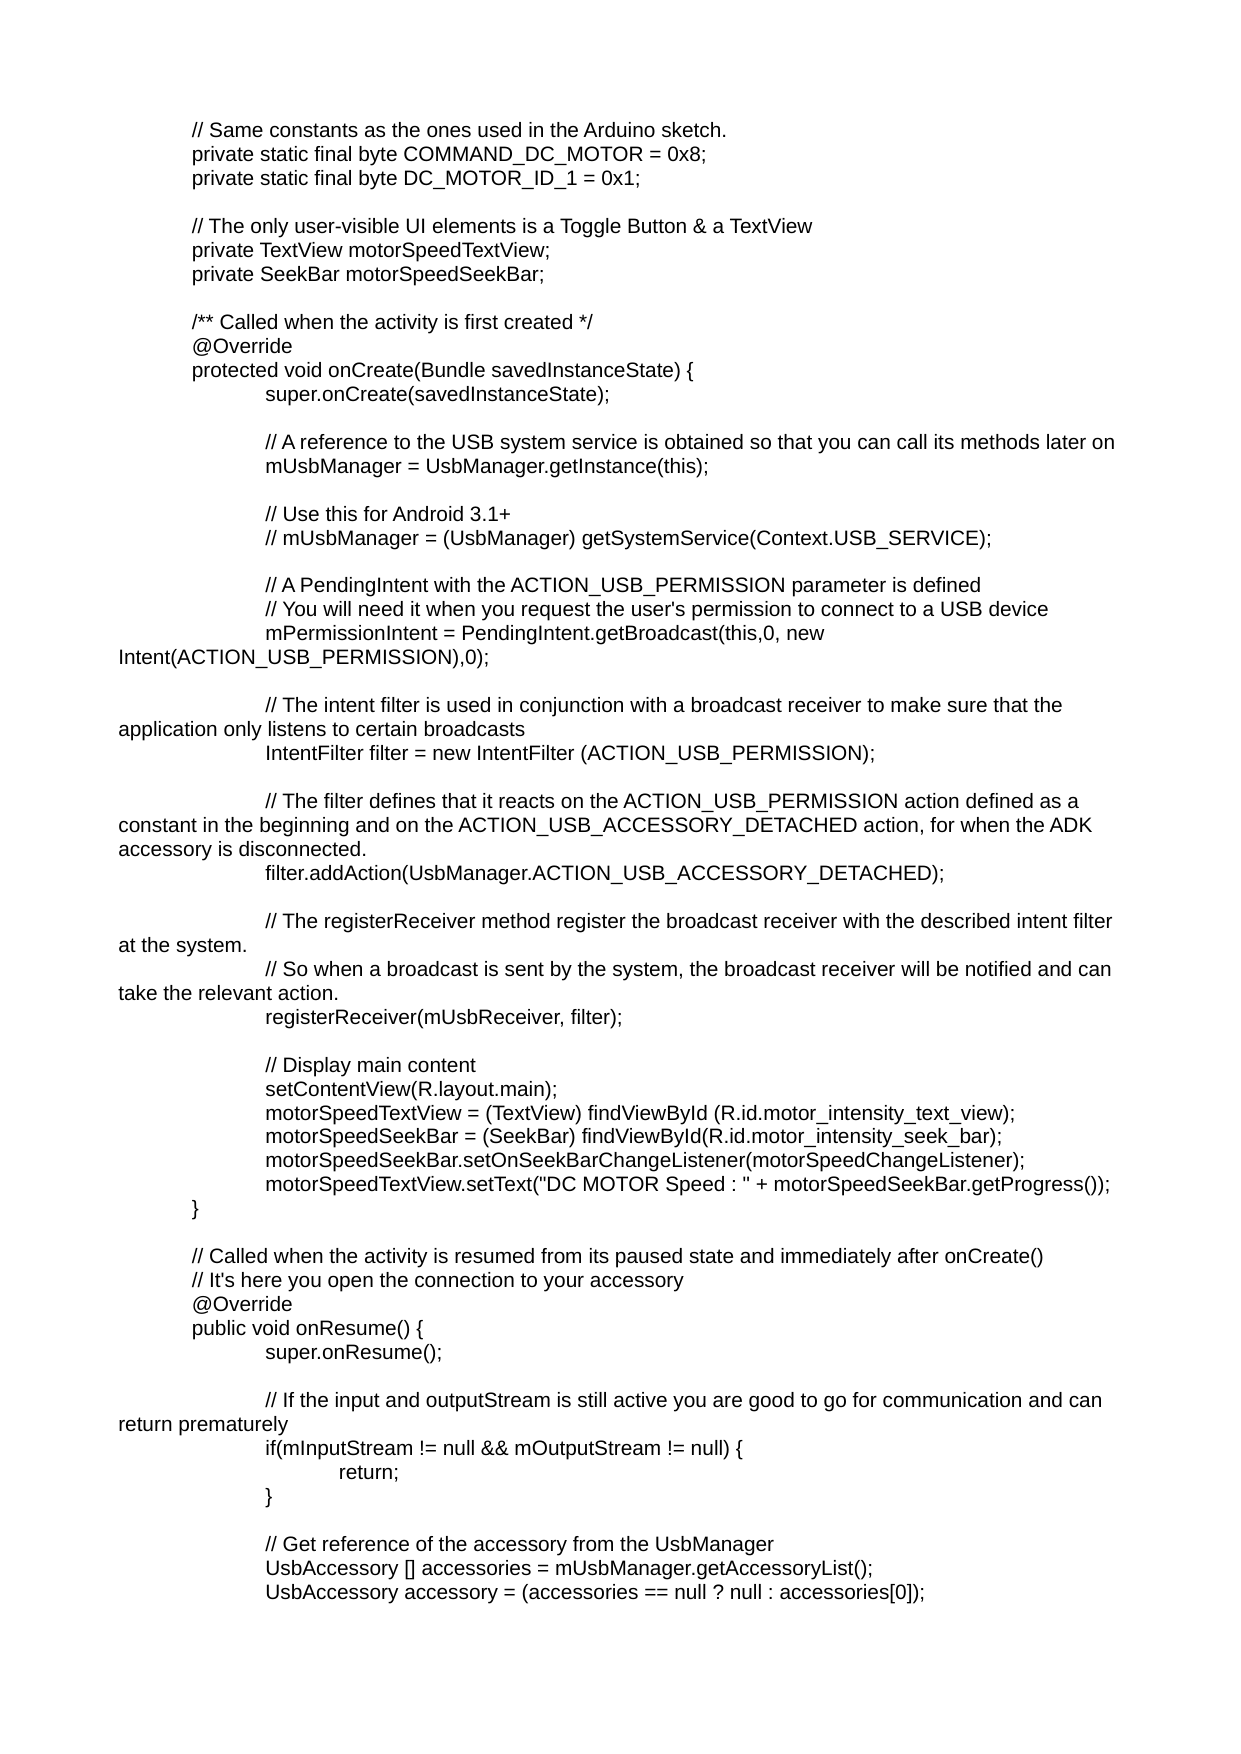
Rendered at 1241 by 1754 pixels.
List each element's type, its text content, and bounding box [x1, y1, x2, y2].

text // So when a broadcast is sent by the system, the broadcast receiver will be notified and can take the relevant action. [118, 957, 1122, 1004]
text // Use this for Android 3.1+ [118, 501, 1122, 525]
text filter.addAction(UsbManager.ACTION_USB_ACCESSORY_DETACHED); [118, 861, 1122, 885]
text // Get reference of the accessory from the UsbManager [118, 1532, 1122, 1556]
text if(mInputStream != null && mOutputStream != null) { [118, 1436, 1122, 1460]
text @Override [118, 334, 1122, 358]
text // The only user-visible UI elements is a Toggle Button & a TextView [118, 214, 1122, 238]
text /** Called when the activity is first created */ [118, 310, 1122, 334]
text UsbAccessory [] accessories = mUsbManager.getAccessoryList(); [118, 1556, 1122, 1579]
text super.onCreate(savedInstanceState); [118, 382, 1122, 406]
text // The registerReceiver method register the broadcast receiver with the described intent filter at the system. [118, 909, 1122, 957]
text // Display main content [118, 1052, 1122, 1076]
text UsbAccessory accessory = (accessories == null ? null : accessories[0]); [118, 1579, 1122, 1603]
text // A PendingIntent with the ACTION_USB_PERMISSION parameter is defined [118, 573, 1122, 597]
text super.onResume(); [118, 1340, 1122, 1364]
text setContentView(R.layout.main); [118, 1076, 1122, 1100]
text motorSpeedSeekBar.setOnSeekBarChangeListener(motorSpeedChangeListener); [118, 1148, 1122, 1172]
text // mUsbManager = (UsbManager) getSystemService(Context.USB_SERVICE); [118, 525, 1122, 549]
text // A reference to the USB system service is obtained so that you can call its methods later on [118, 429, 1122, 453]
text } [118, 1484, 1122, 1508]
text mUsbManager = UsbManager.getInstance(this); [118, 453, 1122, 477]
text // You will need it when you request the user's permission to connect to a USB device [118, 597, 1122, 621]
text return; [118, 1460, 1122, 1484]
text private static final byte COMMAND_DC_MOTOR = 0x8; [118, 142, 1122, 166]
text @Override [118, 1292, 1122, 1316]
text } [118, 1196, 1122, 1220]
text protected void onCreate(Bundle savedInstanceState) { [118, 358, 1122, 382]
text motorSpeedTextView.setText("DC MOTOR Speed : " + motorSpeedSeekBar.getProgress()); [118, 1172, 1122, 1196]
text // The filter defines that it reacts on the ACTION_USB_PERMISSION action defined as a constant in the beginning and on the ACTION_USB_ACCESSORY_DETACHED action, for when the ADK accessory is disconnected. [118, 789, 1122, 861]
text private static final byte DC_MOTOR_ID_1 = 0x1; [118, 166, 1122, 190]
text // It's here you open the connection to your accessory [118, 1268, 1122, 1292]
text motorSpeedSeekBar = (SeekBar) findViewById(R.id.motor_intensity_seek_bar); [118, 1124, 1122, 1148]
text // The intent filter is used in conjunction with a broadcast receiver to make sure that the application only listens to certain broadcasts [118, 693, 1122, 741]
text private TextView motorSpeedTextView; [118, 238, 1122, 262]
text private SeekBar motorSpeedSeekBar; [118, 262, 1122, 286]
text public void onResume() { [118, 1316, 1122, 1340]
text registerReceiver(mUsbReceiver, filter); [118, 1004, 1122, 1028]
text mPermissionIntent = PendingIntent.getBroadcast(this,0, new Intent(ACTION_USB_PERMISSION),0); [118, 621, 1122, 669]
text // Called when the activity is resumed from its paused state and immediately after onCreate() [118, 1244, 1122, 1268]
text // Same constants as the ones used in the Arduino sketch. [118, 118, 1122, 142]
text IntentFilter filter = new IntentFilter (ACTION_USB_PERMISSION); [118, 741, 1122, 765]
text motorSpeedTextView = (TextView) findViewById (R.id.motor_intensity_text_view); [118, 1100, 1122, 1124]
text // If the input and outputStream is still active you are good to go for communication and can return prematurely [118, 1388, 1122, 1436]
